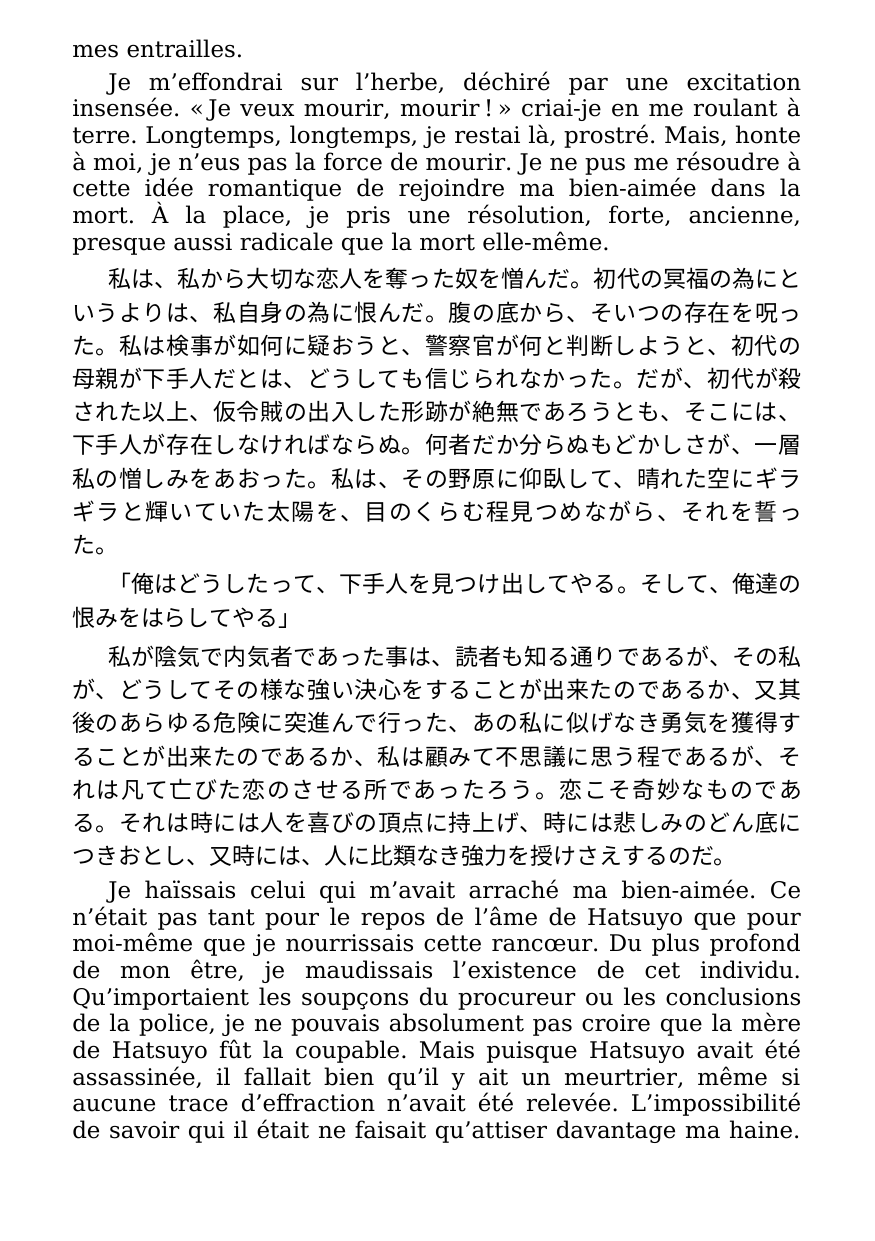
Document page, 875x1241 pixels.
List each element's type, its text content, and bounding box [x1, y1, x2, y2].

text mes entrailles. [72, 36, 802, 63]
text 私は、私から大切な恋人を奪った奴を憎んだ。初代の冥福の為にというよりは、私自身の為に恨んだ。腹の底から、そいつの存在を呪った。私は検事が如何に疑おうと、警察官が何と判断しようと、初代の母親が下手人だとは、どうしても信じられなかった。だが、初代が殺された以上、仮令賊の出入した形跡が絶無であろうとも、そこには、下手人が存在しなければならぬ。何者だか分らぬもどかしさが、一層私の憎しみをあおった。私は、その野原に仰臥して、晴れた空にギラギラと輝いていた太陽を、目のくらむ程見つめながら、それを誓った。 [72, 261, 802, 560]
text Je m’effondrai sur l’herbe, déchiré par une excitation insensée. « Je veux mourir, mourir ! » criai-je en me roulant à terre. Longtemps, longtemps, je restai là, prostré. Mais, honte à moi, je n’eus pas la force de mourir. Je ne pus me résoudre à cette idée romantique de rejoindre ma bien-aimée dans la mort. À la place, je pris une résolution, forte, ancienne, presque aussi radicale que la mort elle-même. [72, 69, 802, 255]
text 「俺はどうしたって、下手人を見つけ出してやる。そして、俺達の恨みをはらしてやる」 [72, 566, 802, 633]
text Je haïssais celui qui m’avait arraché ma bien-aimée. Ce n’était pas tant pour le repos de l’âme de Hatsuyo que pour moi-même que je nourrissais cette rancœur. Du plus profond de mon être, je maudissais l’existence de cet individu. Qu’importaient les soupçons du procureur ou les conclusions de la police, je ne pouvais absolument pas croire que la mère de Hatsuyo fût la coupable. Mais puisque Hatsuyo avait été assassinée, il fallait bien qu’il y ait un meurtrier, même si aucune trace d’effraction n’avait été relevée. L’impossibilité de savoir qui il était ne faisait qu’attiser davantage ma haine. [72, 877, 802, 1144]
text 私が陰気で内気者であった事は、読者も知る通りであるが、その私が、どうしてその様な強い決心をすることが出来たのであるか、又其後のあらゆる危険に突進んで行った、あの私に似げなき勇気を獲得することが出来たのであるか、私は顧みて不思議に思う程であるが、それは凡て亡びた恋のさせる所であったろう。恋こそ奇妙なものである。それは時には人を喜びの頂点に持上げ、時には悲しみのどん底につきおとし、又時には、人に比類なき強力を授けさえするのだ。 [72, 639, 802, 871]
